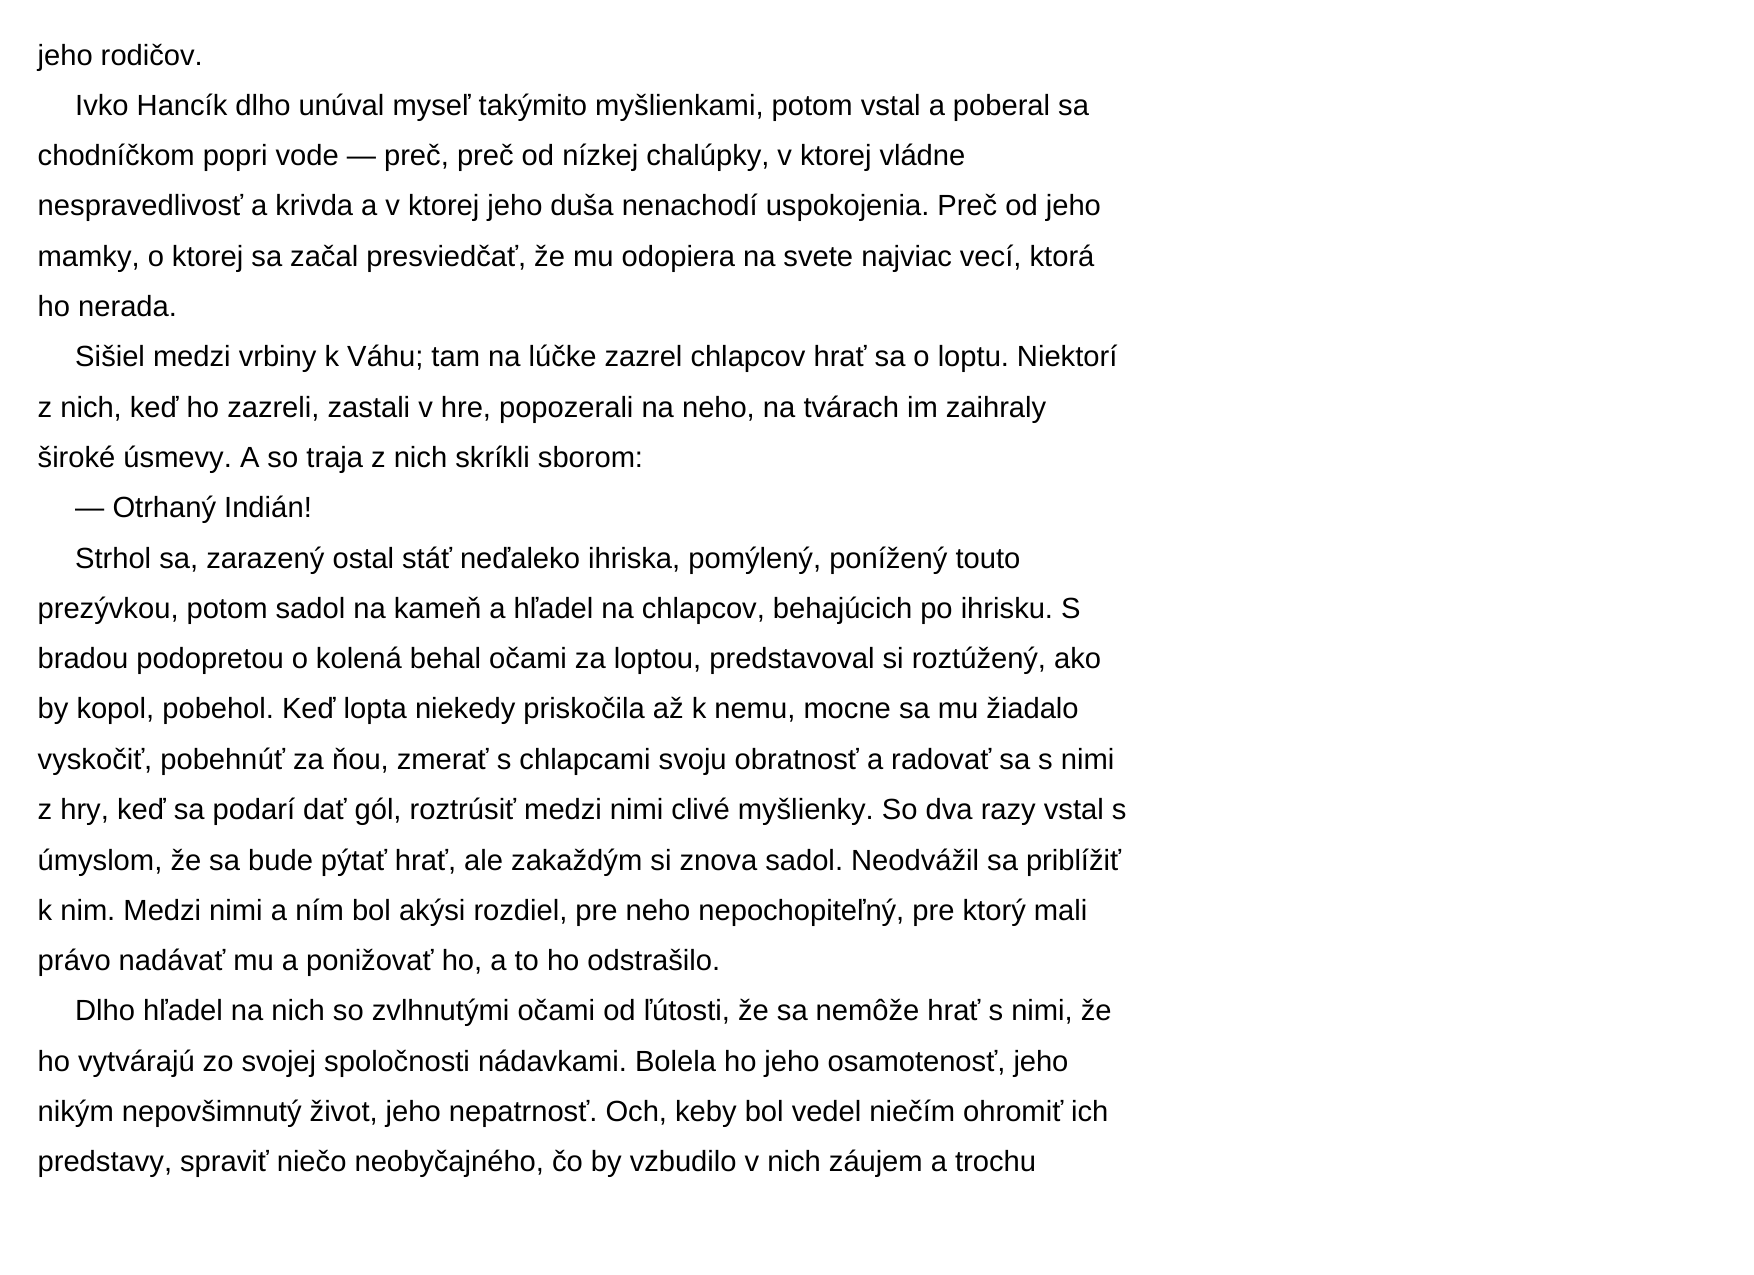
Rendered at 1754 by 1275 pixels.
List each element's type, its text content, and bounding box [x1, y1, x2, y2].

text jeho rodičov. [37, 37, 1130, 71]
text Sišiel medzi vrbiny k Váhu; tam na lúčke zazrel chlapcov hrať sa o loptu. Niektorí z nich, keď ho zazreli, zastali v hre, popozerali na neho, na tvárach im zaihraly široké úsmevy. A so traja z nich skríkli sborom: [37, 339, 1130, 473]
text — Otrhaný Indián! [37, 490, 1130, 524]
text Dlho hľadel na nich so zvlhnutými očami od ľútosti, že sa nemôže hrať s nimi, že ho vytvárajú zo svojej spoločnosti nádavkami. Bolela ho jeho osamotenosť, jeho nikým nepovšimnutý život, jeho nepatrnosť. Och, keby bol vedel niečím ohromiť ich predstavy, spraviť niečo neobyčajného, čo by vzbudilo v nich záujem a trochu [37, 993, 1130, 1178]
text Strhol sa, zarazený ostal stáť neďaleko ihriska, pomýlený, ponížený touto prezývkou, potom sadol na kameň a hľadel na chlapcov, behajúcich po ihrisku. S bradou podopretou o kolená behal očami za loptou, predstavoval si roztúžený, ako by kopol, pobehol. Keď lopta niekedy priskočila až k nemu, mocne sa mu žiadalo vyskočiť, pobehnúť za ňou, zmerať s chlapcami svoju obratnosť a radovať sa s nimi z hry, keď sa podarí dať gól, roztrúsiť medzi nimi clivé myšlienky. So dva razy vstal s úmyslom, že sa bude pýtať hrať, ale zakaždým si znova sadol. Neodvážil sa priblížiť k nim. Medzi nimi a ním bol akýsi rozdiel, pre neho nepochopiteľný, pre ktorý mali právo nadávať mu a ponižovať ho, a to ho odstrašilo. [37, 541, 1130, 977]
text Ivko Hancík dlho unúval myseľ takýmito myšlienkami, potom vstal a poberal sa chodníčkom popri vode — preč, preč od nízkej chalúpky, v ktorej vládne nespravedlivosť a krivda a v ktorej jeho duša nenachodí uspokojenia. Preč od jeho mamky, o ktorej sa začal presviedčať, že mu odopiera na svete najviac vecí, ktorá ho nerada. [37, 88, 1130, 323]
